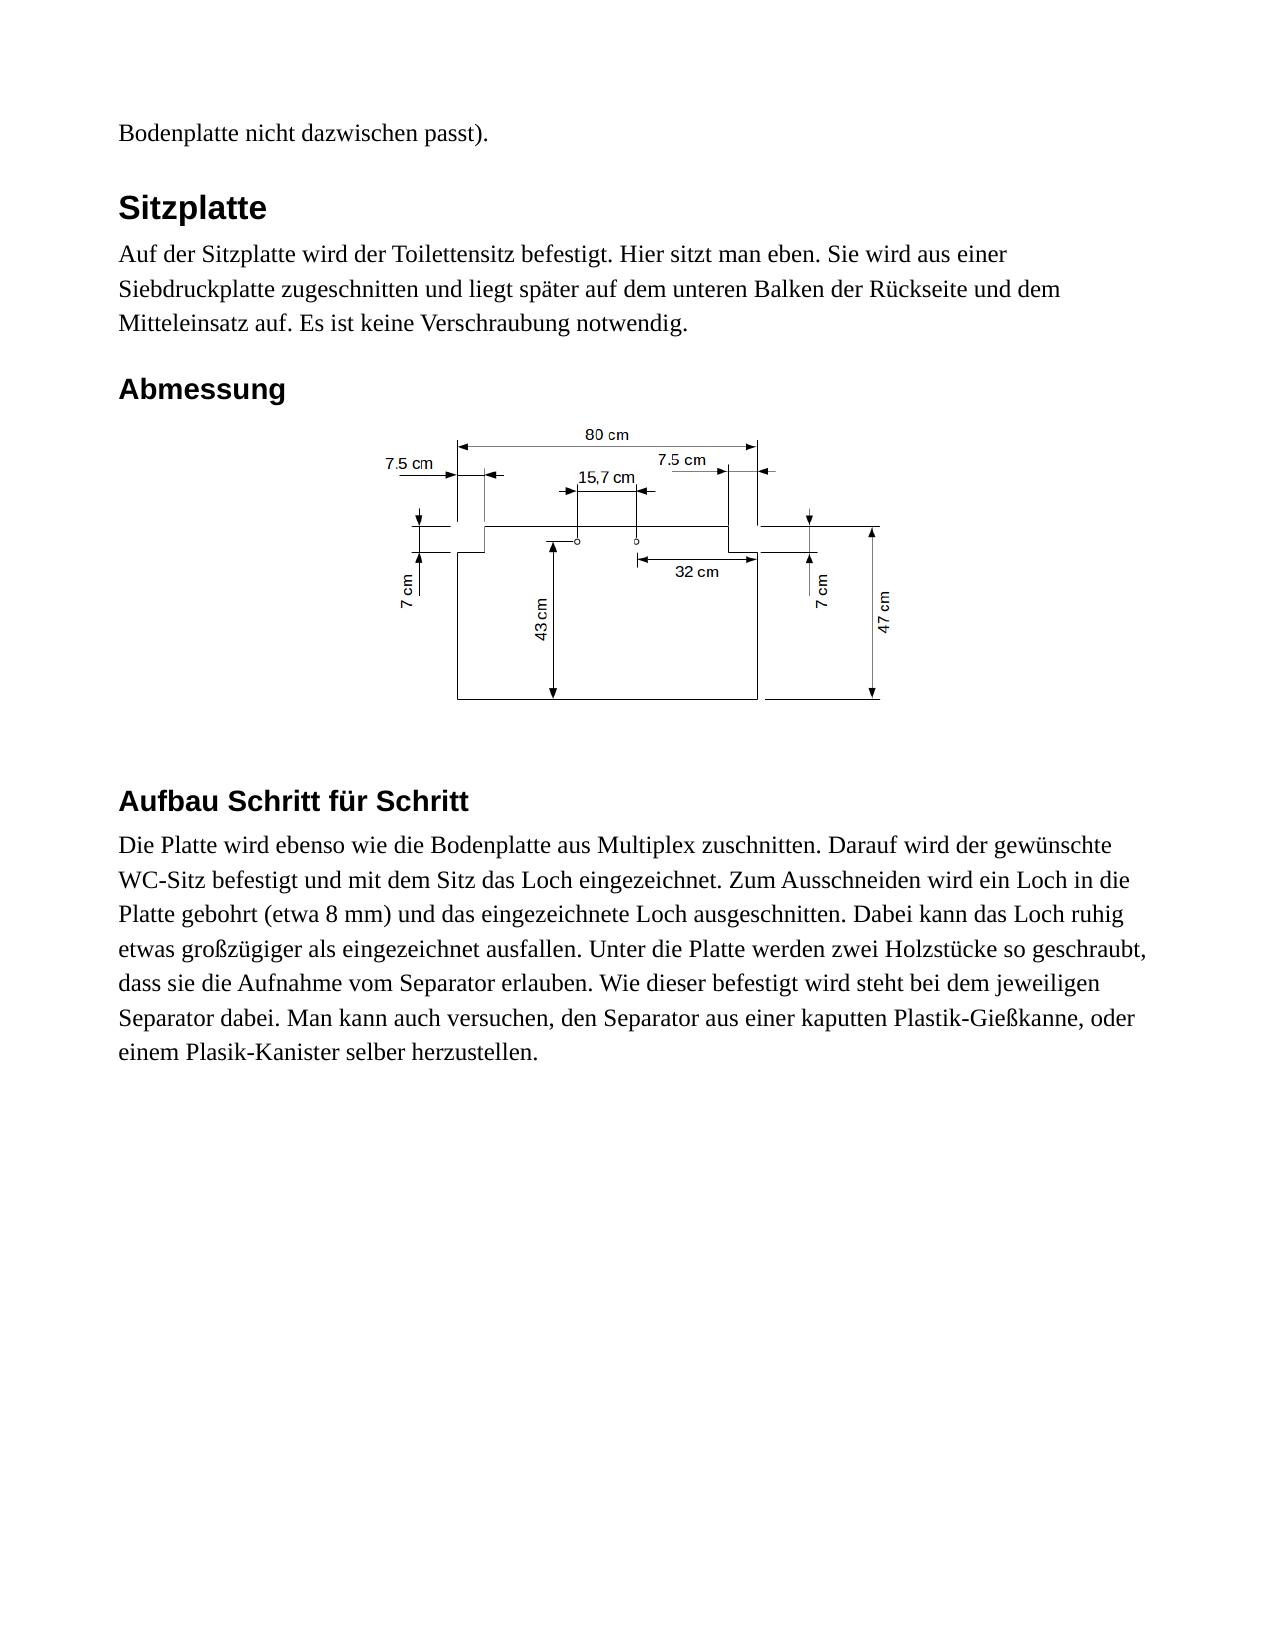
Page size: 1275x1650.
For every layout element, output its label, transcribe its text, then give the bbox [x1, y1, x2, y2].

text Bodenplatte nicht dazwischen passt). [118, 118, 1157, 147]
subtitle Abmessung [118, 372, 1157, 406]
subtitle Aufbau Schritt für Schritt [118, 784, 1157, 818]
picture [365, 418, 910, 506]
subtitle Sitzplatte [118, 188, 1157, 227]
text Die Platte wird ebenso wie die Bodenplatte aus Multiplex zuschnitten. Darauf wird der gewünschte WC-Sitz befestigt und mit dem Sitz das Loch eingezeichnet. Zum Ausschneiden wird ein Loch in die Platte gebohrt (etwa 8 mm) und das eingezeichnete Loch ausgeschnitten. Dabei kann das Loch ruhig etwas großzügiger als eingezeichnet ausfallen. Unter die Platte werden zwei Holzstücke so geschraubt, dass sie die Aufnahme vom Separator erlauben. Wie dieser befestigt wird steht bei dem jeweiligen Separator dabei. Man kann auch versuchen, den Separator aus einer kaputten Plastik-Gießkanne, oder einem Plasik-Kanister selber herzustellen. [118, 831, 1157, 1066]
text Auf der Sitzplatte wird der Toilettensitz befestigt. Hier sitzt man eben. Sie wird aus einer Siebdruckplatte zugeschnitten und liegt später auf dem unteren Balken der Rückseite und dem Mitteleinsatz auf. Es ist keine Verschraubung notwendig. [118, 239, 1157, 337]
